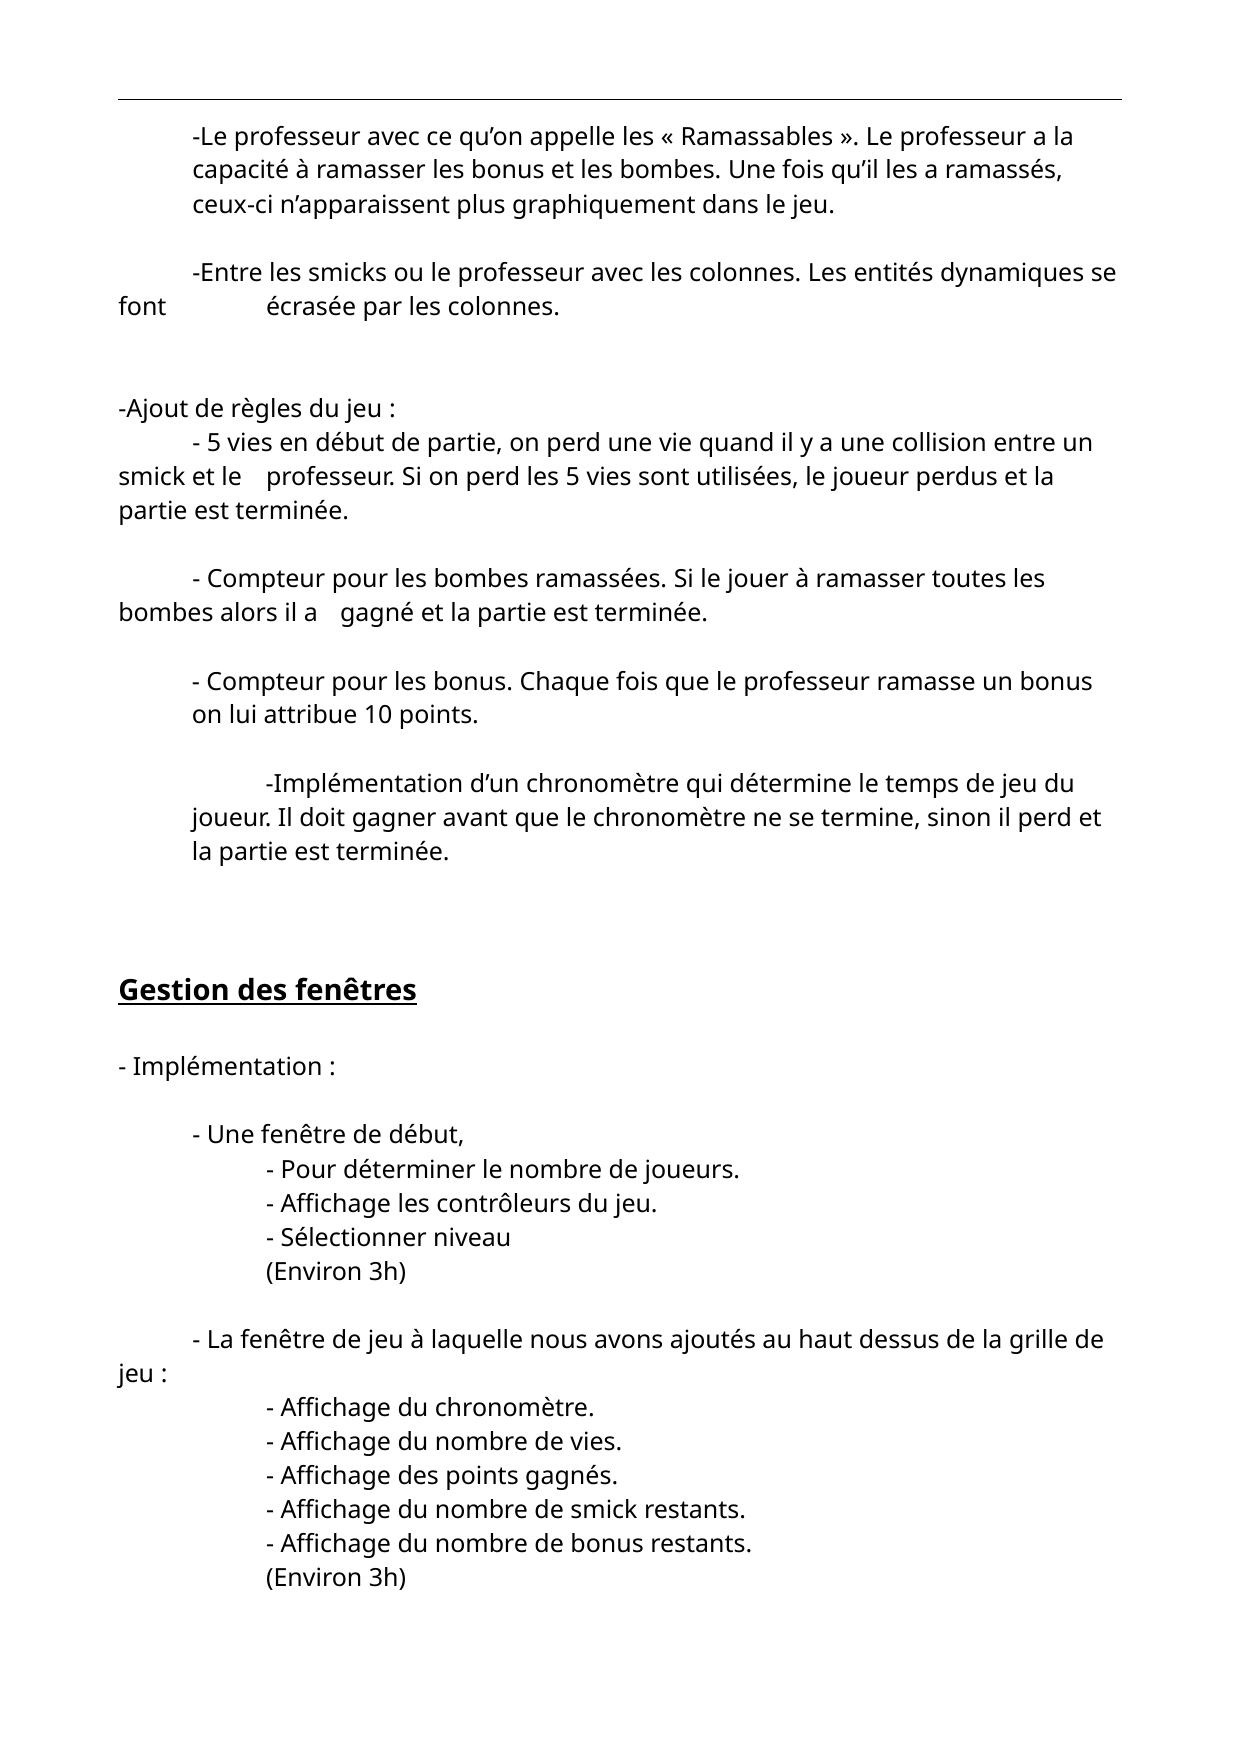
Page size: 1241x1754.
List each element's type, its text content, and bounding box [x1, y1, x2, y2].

text - Compteur pour les bombes ramassées. Si le jouer à ramasser toutes les bombes alors il a gagné et la partie est terminée. [118, 561, 1122, 629]
text Gestion des fenêtres [118, 970, 1122, 1009]
text - Sélectionner niveau [118, 1219, 1122, 1253]
text -Le professeur avec ce qu’on appelle les « Ramassables ». Le professeur a la capacité à ramasser les bonus et les bombes. Une fois qu’il les a ramassés, ceux-ci n’apparaissent plus graphiquement dans le jeu. [192, 118, 1122, 220]
text - La fenêtre de jeu à laquelle nous avons ajoutés au haut dessus de la grille de jeu : [118, 1322, 1122, 1390]
text -Entre les smicks ou le professeur avec les colonnes. Les entités dynamiques se font écrasée par les colonnes. [118, 254, 1122, 322]
text - Affichage du nombre de smick restants. [118, 1492, 1122, 1526]
text - Pour déterminer le nombre de joueurs. [192, 1151, 1122, 1185]
text - Affichage du chronomètre. [118, 1390, 1122, 1424]
text (Environ 3h) [118, 1560, 1122, 1594]
text (Environ 3h) [118, 1253, 1122, 1287]
text -Ajout de règles du jeu : [118, 391, 1122, 425]
text -Implémentation d’un chronomètre qui détermine le temps de jeu du joueur. Il doit gagner avant que le chronomètre ne se termine, sinon il perd et la partie est terminée. [192, 765, 1122, 867]
text - Compteur pour les bonus. Chaque fois que le professeur ramasse un bonus on lui attribue 10 points. [192, 663, 1122, 731]
text - Affichage des points gagnés. [118, 1458, 1122, 1492]
text - Implémentation : [118, 1049, 1122, 1083]
text - Affichage du nombre de bonus restants. [118, 1526, 1122, 1560]
text - Affichage du nombre de vies. [118, 1424, 1122, 1458]
text - Une fenêtre de début, [192, 1117, 1122, 1151]
text - 5 vies en début de partie, on perd une vie quand il y a une collision entre un smick et le professeur. Si on perd les 5 vies sont utilisées, le joueur perdus et la partie est terminée. [118, 425, 1122, 527]
text - Affichage les contrôleurs du jeu. [192, 1185, 1122, 1219]
